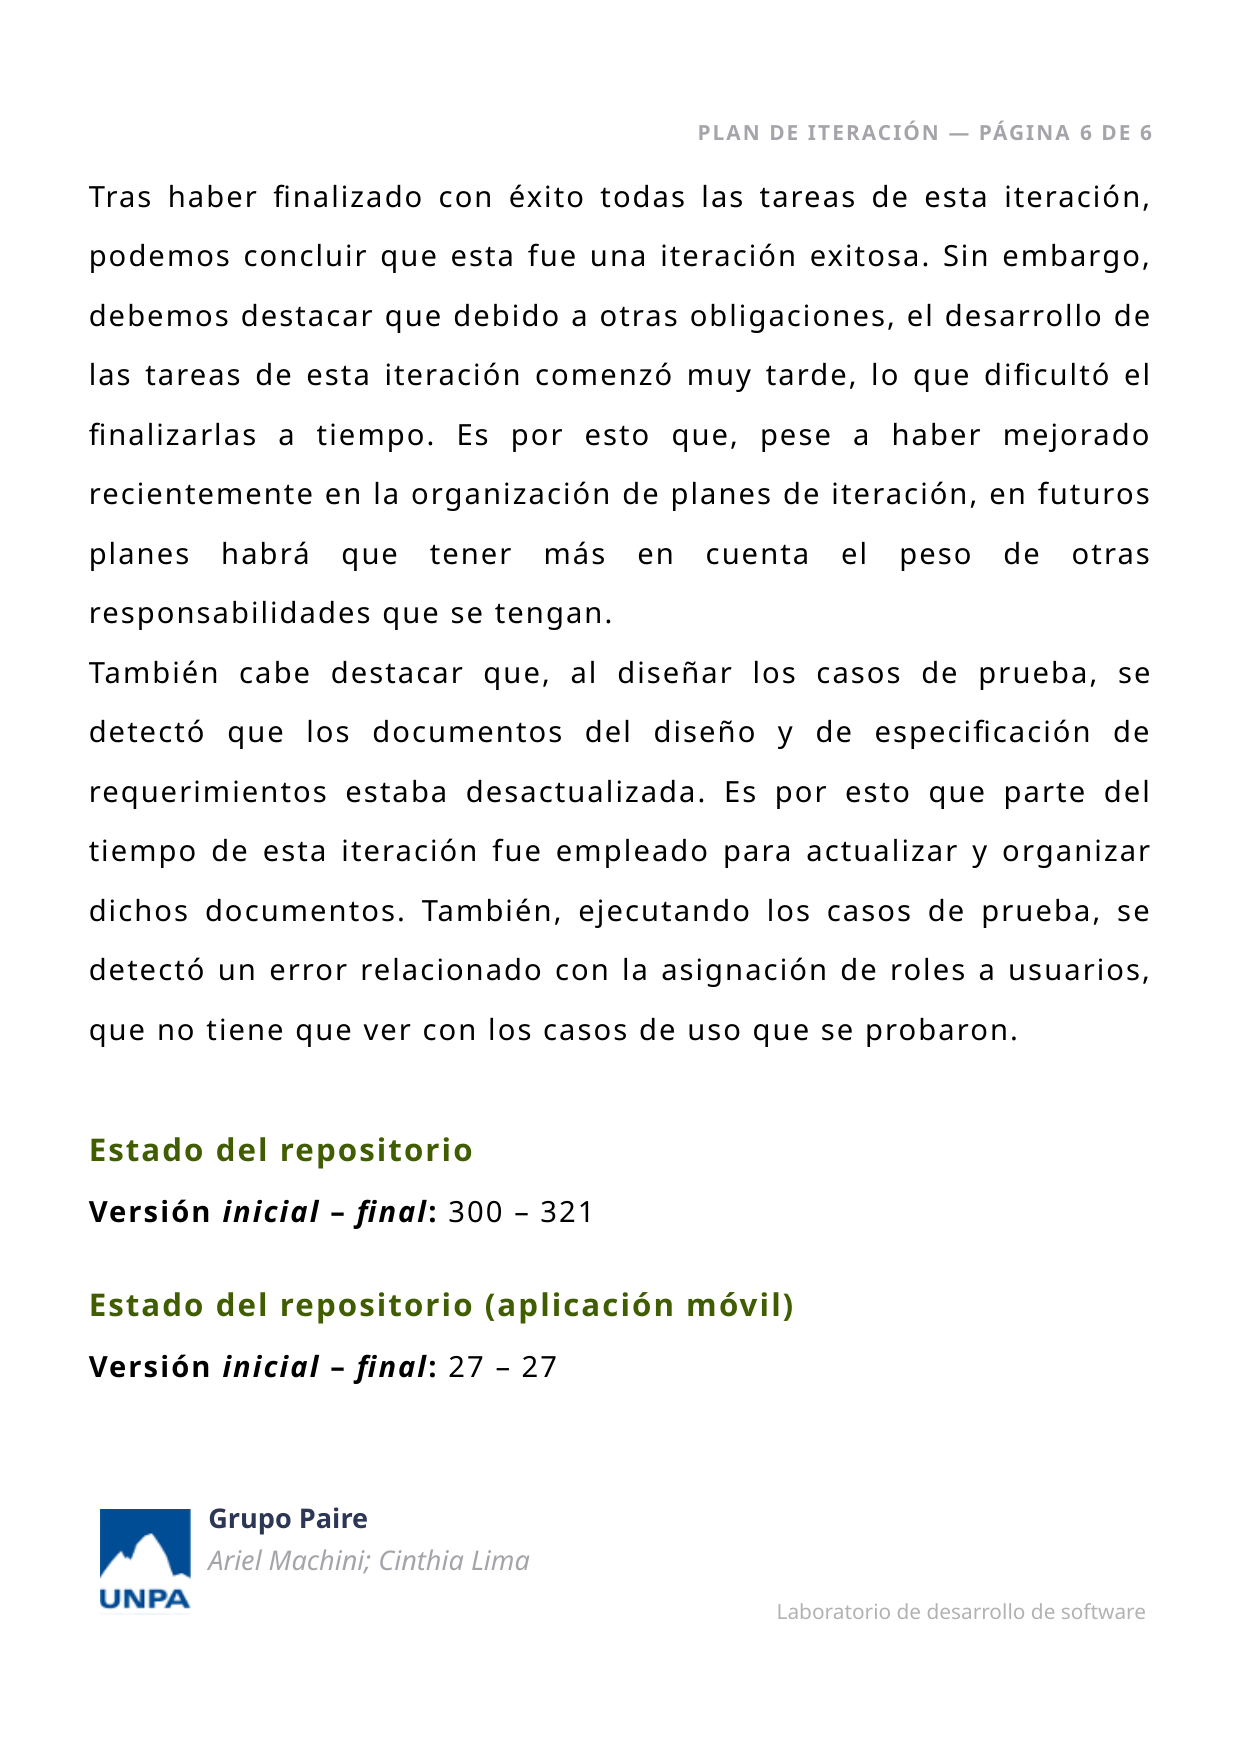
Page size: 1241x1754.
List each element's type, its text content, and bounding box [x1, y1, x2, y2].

text Versión inicial – final: 300 – 321 [88, 1192, 1152, 1231]
text Estado del repositorio [88, 1128, 1152, 1170]
text También cabe destacar que, al diseñar los casos de prueba, se detectó que los documentos del diseño y de especificación de requerimientos estaba desactualizada. Es por esto que parte del tiempo de esta iteración fue empleado para actualizar y organizar dichos documentos. También, ejecutando los casos de prueba, se detectó un error relacionado con la asignación de roles a usuarios, que no tiene que ver con los casos de uso que se probaron. [88, 652, 1152, 1048]
text Versión inicial – final: 27 – 27 [88, 1347, 1152, 1386]
text Tras haber finalizado con éxito todas las tareas de esta iteración, podemos concluir que esta fue una iteración exitosa. Sin embargo, debemos destacar que debido a otras obligaciones, el desarrollo de las tareas de esta iteración comenzó muy tarde, lo que dificultó el finalizarlas a tiempo. Es por esto que, pese a haber mejorado recientemente en la organización de planes de iteración, en futuros planes habrá que tener más en cuenta el peso de otras responsabilidades que se tengan. [88, 176, 1152, 632]
text Estado del repositorio (aplicación móvil) [88, 1283, 1152, 1325]
picture [100, 1509, 191, 1615]
